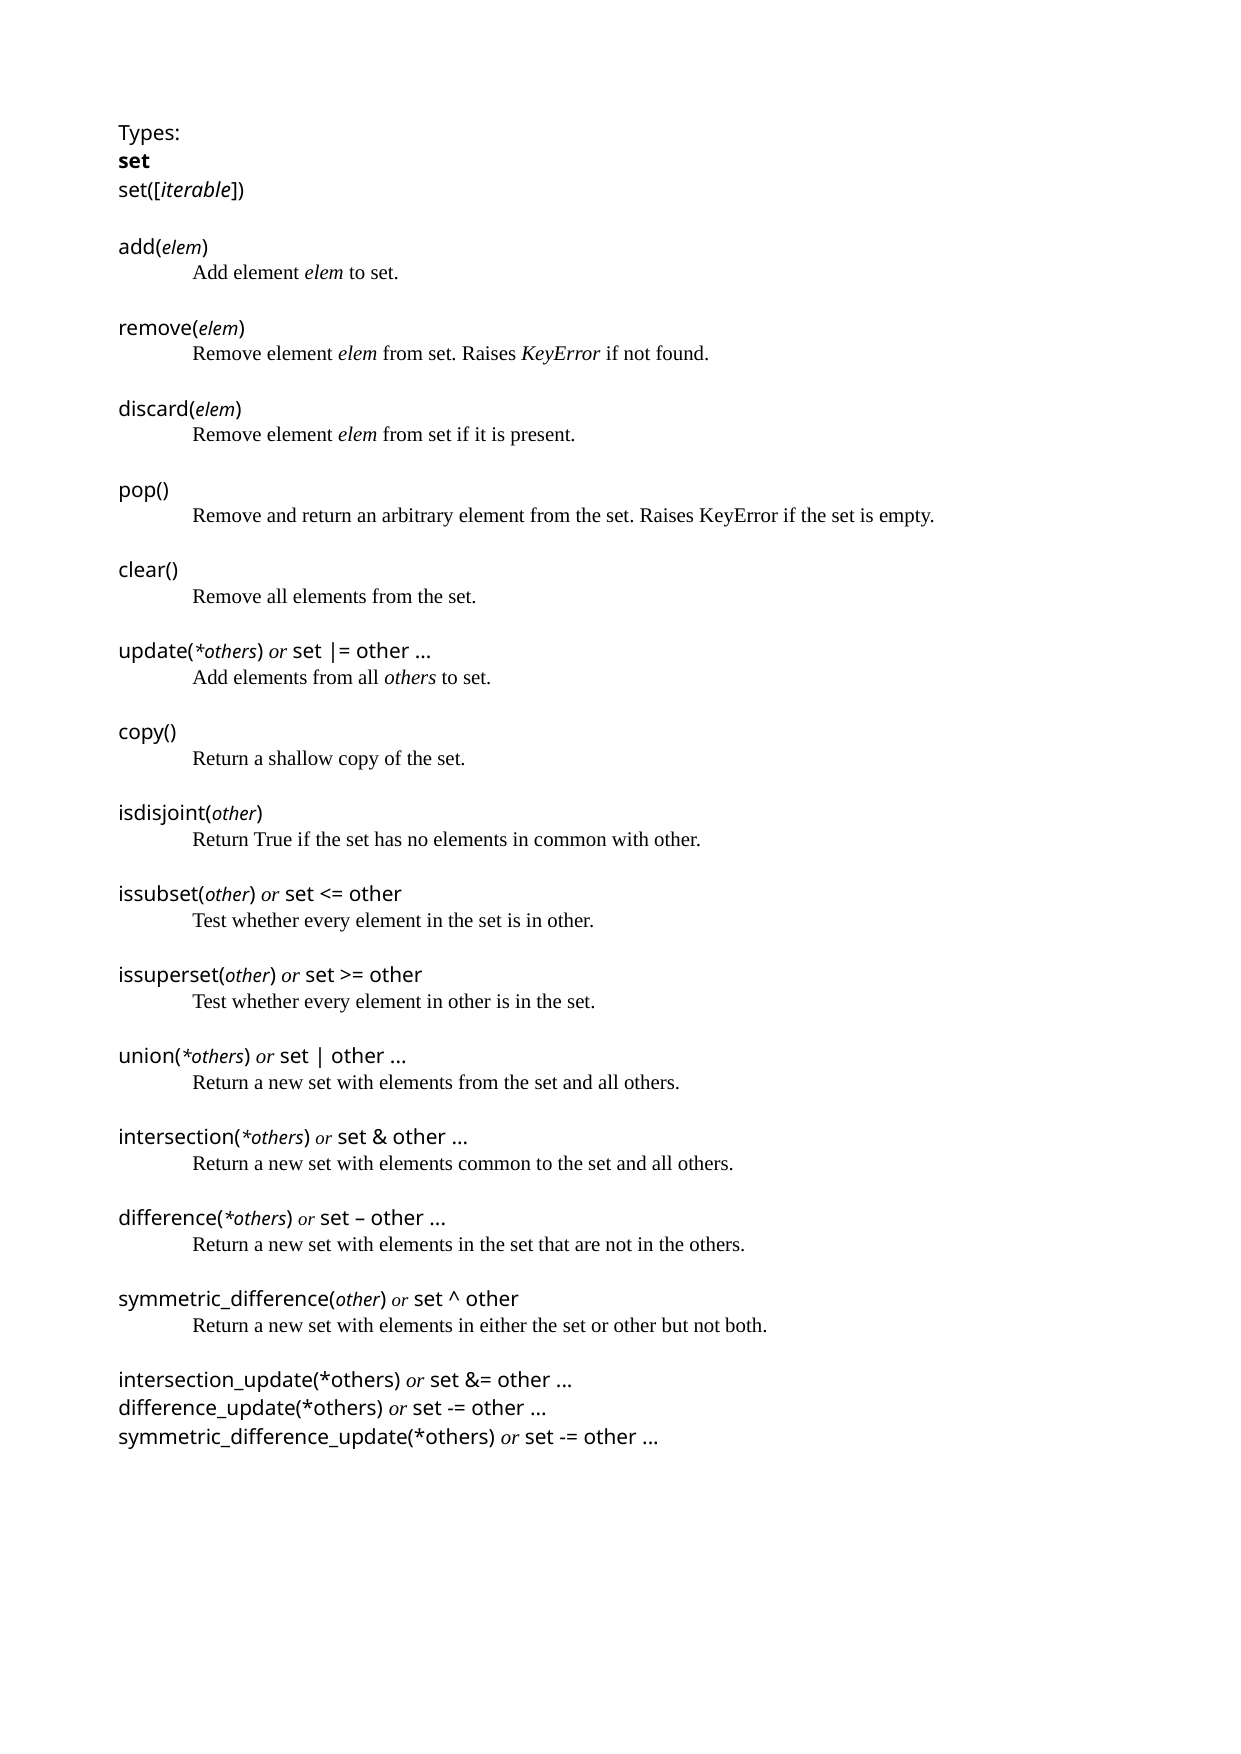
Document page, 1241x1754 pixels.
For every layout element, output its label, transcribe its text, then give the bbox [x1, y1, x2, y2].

text Add elements from all others to set. [118, 665, 1122, 689]
text symmetric_difference(other) or set ^ other [118, 1284, 1122, 1312]
text remove(elem) [118, 313, 1122, 341]
text symmetric_difference_update(*others) or set -= other ... [118, 1422, 1122, 1450]
text Remove element elem from set if it is present. [118, 422, 1122, 446]
text Return a new set with elements in either the set or other but not both. [118, 1312, 1122, 1337]
text intersection(*others) or set & other ... [118, 1122, 1122, 1151]
text add(elem) [118, 232, 1122, 260]
text Test whether every element in the set is in other. [118, 908, 1122, 932]
text pop() [118, 475, 1122, 503]
text Return True if the set has no elements in common with other. [118, 827, 1122, 851]
text Return a shallow copy of the set. [118, 746, 1122, 770]
text Test whether every element in other is in the set. [118, 989, 1122, 1013]
text discard(elem) [118, 394, 1122, 422]
text issubset(other) or set <= other [118, 879, 1122, 908]
text difference_update(*others) or set -= other ... [118, 1393, 1122, 1422]
text copy() [118, 717, 1122, 746]
text union(*others) or set | other ... [118, 1041, 1122, 1070]
text Remove element elem from set. Raises KeyError if not found. [118, 341, 1122, 365]
text isdisjoint(other) [118, 798, 1122, 827]
text update(*others) or set |= other ... [118, 637, 1122, 665]
text intersection_update(*others) or set &= other ... [118, 1365, 1122, 1393]
text Return a new set with elements in the set that are not in the others. [118, 1232, 1122, 1256]
text Remove all elements from the set. [118, 584, 1122, 608]
text set([iterable]) [118, 175, 1122, 203]
text Return a new set with elements common to the set and all others. [118, 1151, 1122, 1175]
text set [118, 147, 1122, 175]
text clear() [118, 556, 1122, 584]
text Types: [118, 118, 1122, 147]
text difference(*others) or set – other ... [118, 1203, 1122, 1232]
text Remove and return an arbitrary element from the set. Raises KeyError if the set is empty. [118, 503, 1122, 527]
text Add element elem to set. [118, 260, 1122, 284]
text issuperset(other) or set >= other [118, 960, 1122, 989]
text Return a new set with elements from the set and all others. [118, 1070, 1122, 1094]
